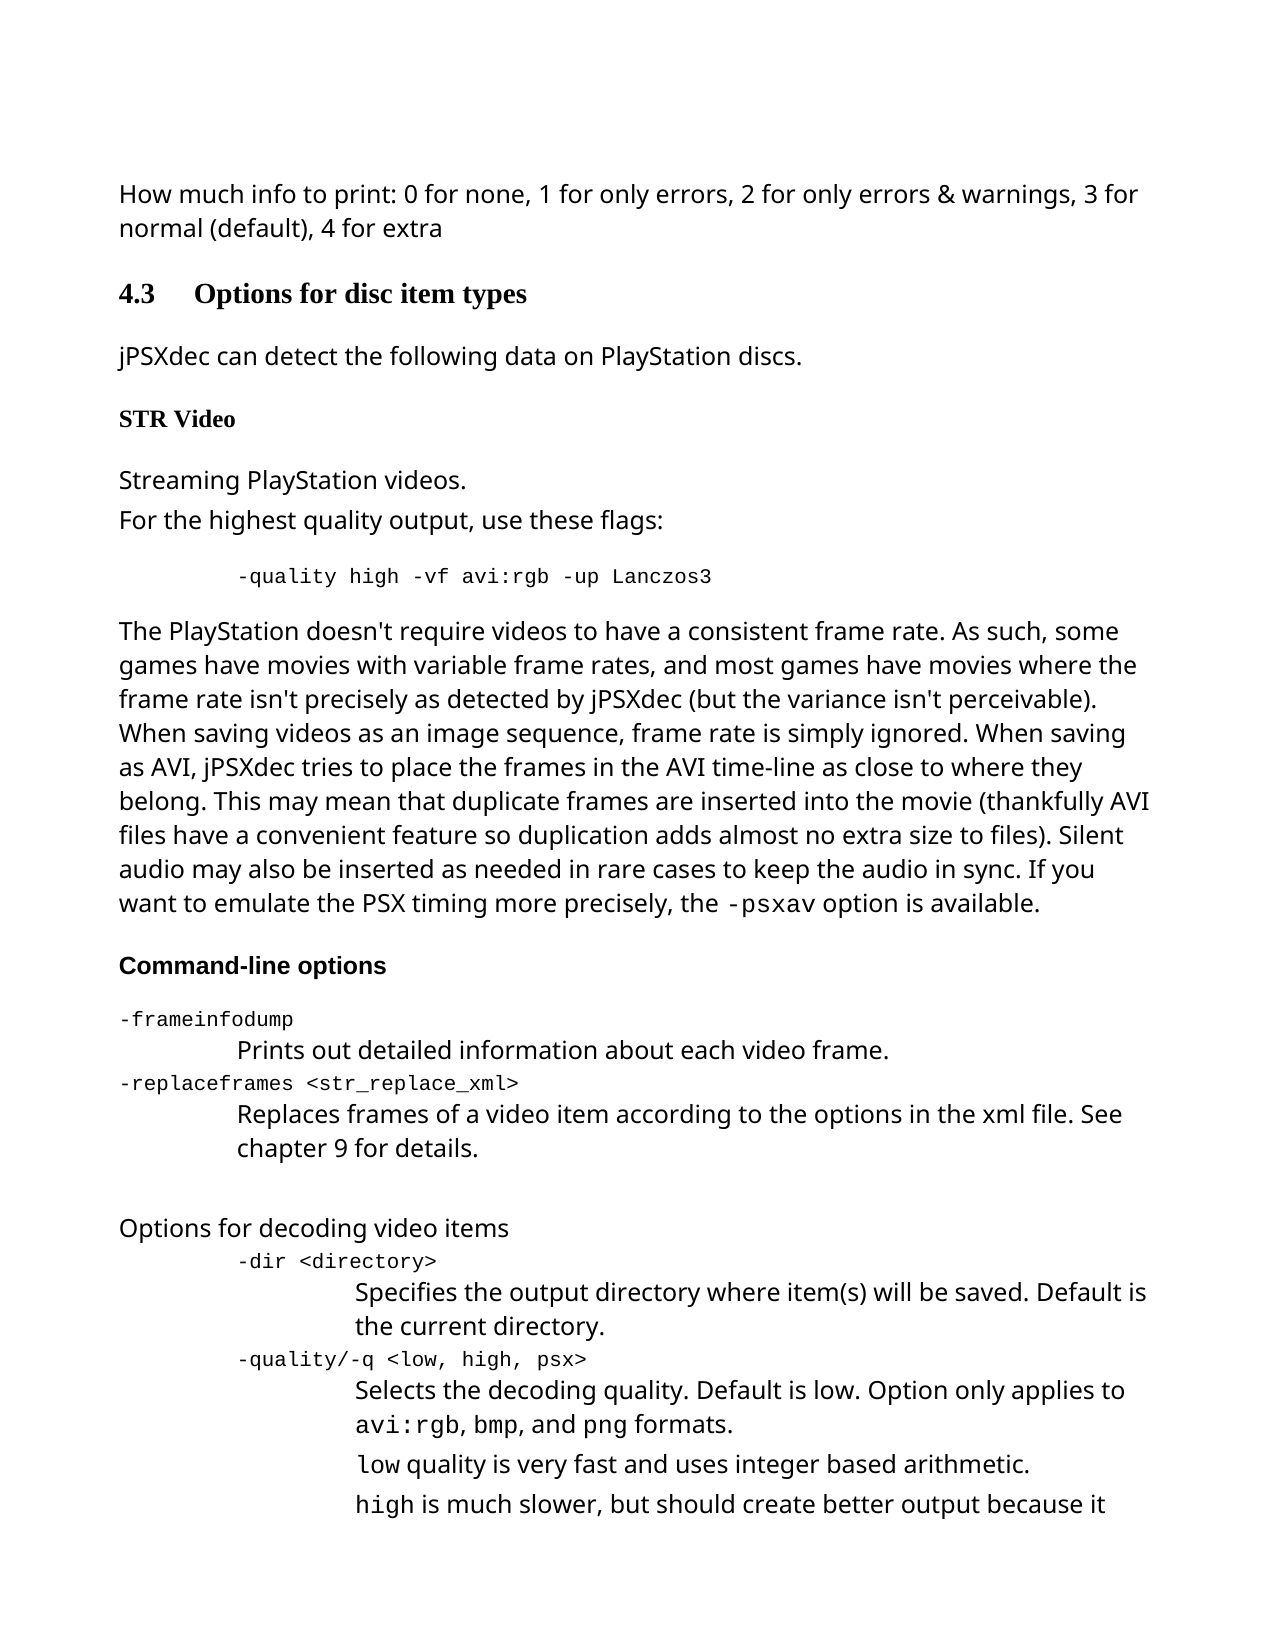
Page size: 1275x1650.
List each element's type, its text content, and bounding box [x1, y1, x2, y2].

text high is much slower, but should create better output because it [355, 1487, 1156, 1521]
text Replaces frames of a video item according to the options in the xml file. See chapter 9 for details. [237, 1097, 1156, 1165]
text Options for decoding video items [118, 1211, 1156, 1245]
text Prints out detailed information about each video frame. [237, 1033, 1156, 1067]
subtitle Options for disc item types [118, 276, 1156, 309]
subtitle Command-line options [118, 951, 1156, 980]
text -dir <directory> [237, 1251, 1156, 1275]
text -frameinfodump [118, 1009, 1156, 1033]
subtitle STR Video [118, 404, 1156, 433]
text How much info to print: 0 for none, 1 for only errors, 2 for only errors & warnings, 3 for normal (default), 4 for extra [118, 177, 1156, 245]
text low quality is very fast and uses integer based arithmetic. [355, 1447, 1156, 1481]
text -quality/-q <low, high, psx> [237, 1349, 1156, 1372]
text jPSXdec can detect the following data on PlayStation discs. [118, 339, 1156, 373]
text -replaceframes <str_replace_xml> [118, 1073, 1156, 1097]
text Streaming PlayStation videos. [118, 462, 1156, 496]
text -quality high -vf avi:rgb -up Lanczos3 [237, 566, 1156, 590]
text The PlayStation doesn't require videos to have a consistent frame rate. As such, some games have movies with variable frame rates, and most games have movies where the frame rate isn't precisely as detected by jPSXdec (but the variance isn't perceivable). When saving videos as an image sequence, frame rate is simply ignored. When saving as AVI, jPSXdec tries to place the frames in the AVI time-line as close to where they belong. This may mean that duplicate frames are inserted into the movie (thankfully AVI files have a convenient feature so duplication adds almost no extra size to files). Silent audio may also be inserted as needed in rare cases to keep the audio in sync. If you want to emulate the PSX timing more precisely, the -psxav option is available. [118, 613, 1156, 920]
text Specifies the output directory where item(s) will be saved. Default is the current directory. [355, 1275, 1156, 1343]
text Selects the decoding quality. Default is low. Option only applies to avi:rgb, bmp, and png formats. [355, 1372, 1156, 1441]
text For the highest quality output, use these flags: [118, 502, 1156, 536]
